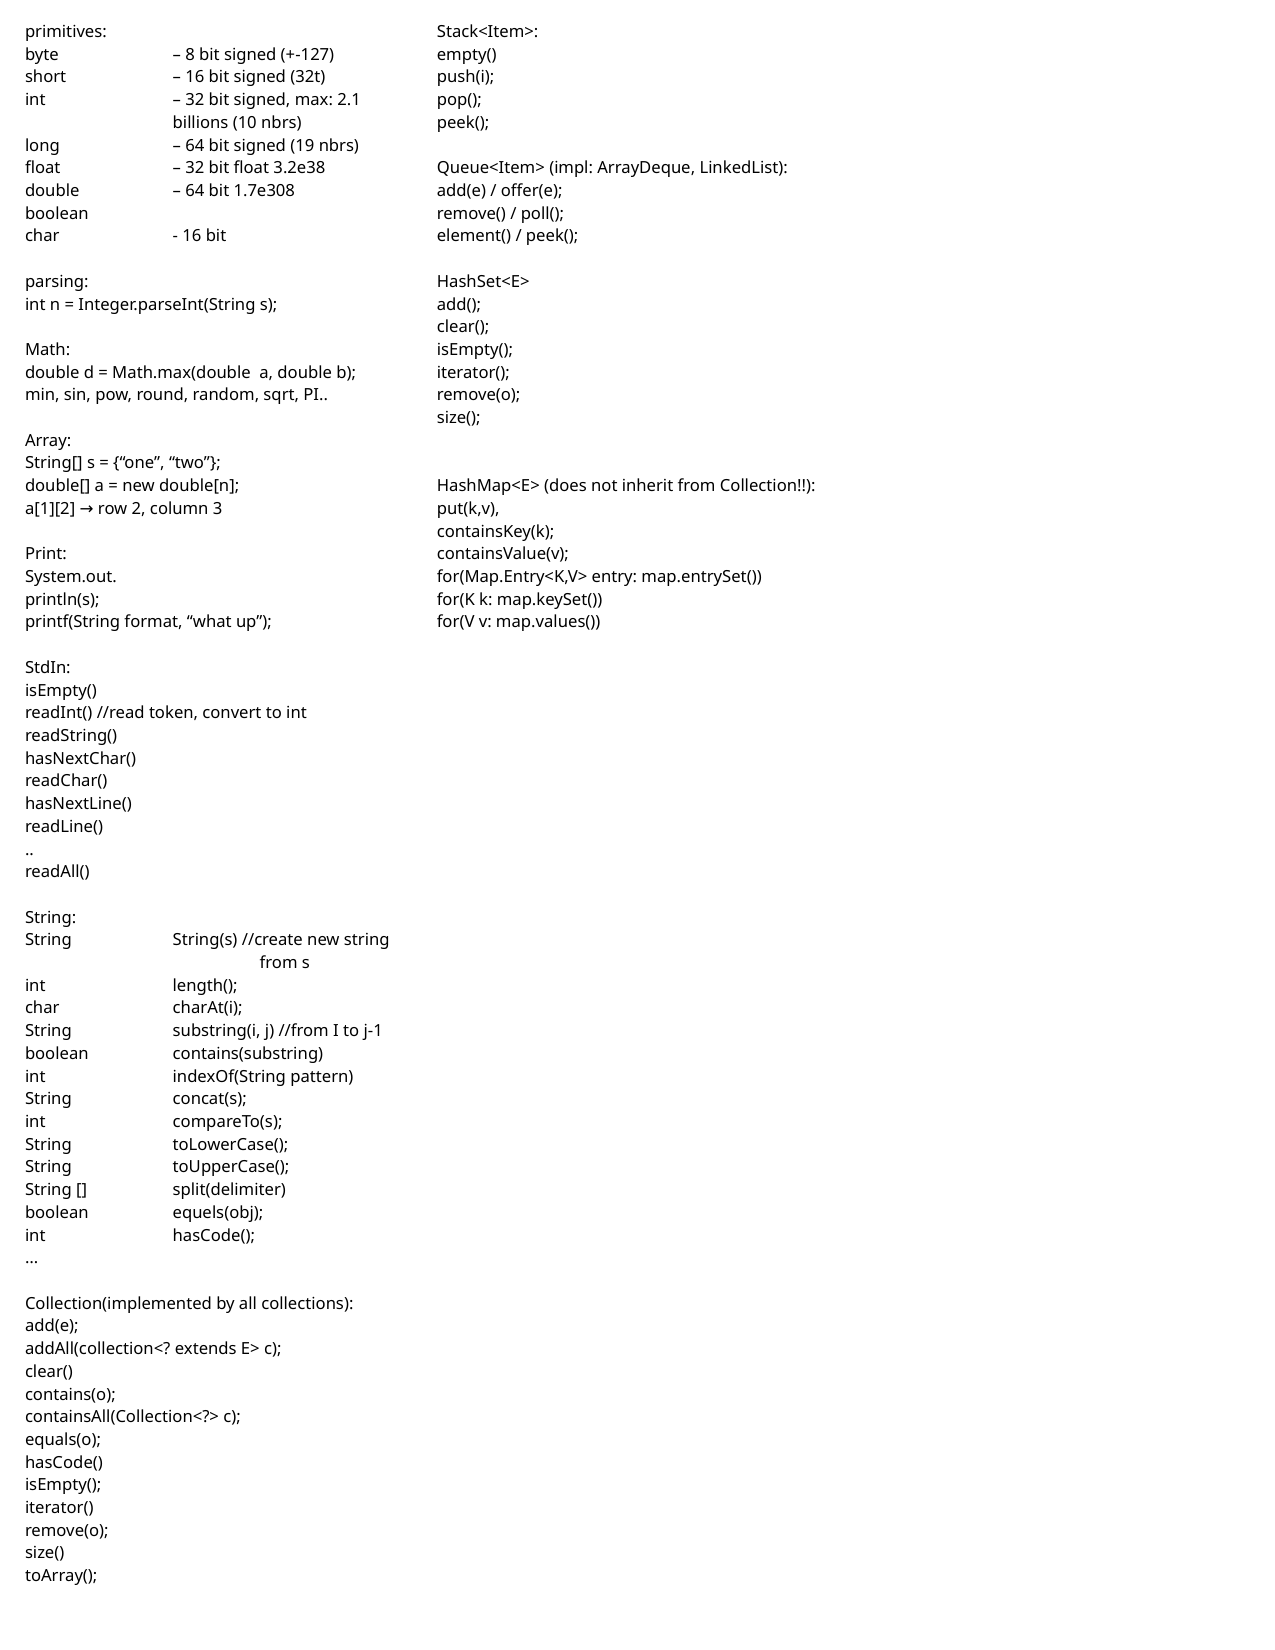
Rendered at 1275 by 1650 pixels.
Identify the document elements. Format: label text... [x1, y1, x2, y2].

text size() [25, 1541, 437, 1564]
text toArray(); [25, 1564, 437, 1586]
text short – 16 bit signed (32t) [25, 65, 437, 88]
text empty() [437, 42, 848, 65]
text remove(o); [25, 1518, 437, 1541]
text String concat(s); [25, 1087, 437, 1109]
text containsKey(k); [437, 519, 848, 542]
text Print: [25, 542, 437, 564]
text String: [25, 905, 437, 928]
text equals(o); [25, 1427, 437, 1450]
text boolean equels(obj); [25, 1200, 437, 1223]
text long – 64 bit signed (19 nbrs) [25, 133, 437, 156]
text hasNextChar() [25, 746, 437, 769]
text parsing: [25, 269, 437, 292]
text for(V v: map.values()) [437, 610, 848, 633]
text HashMap<E> (does not inherit from Collection!!): [437, 474, 848, 496]
text containsAll(Collection<?> c); [25, 1405, 437, 1427]
text Stack<Item>: [437, 19, 848, 42]
text String substring(i, j) //from I to j-1 [25, 1019, 437, 1041]
text clear(); [437, 315, 848, 337]
text Array: [25, 428, 437, 451]
text add(e); [25, 1314, 437, 1337]
text addAll(collection<? extends E> c); [25, 1337, 437, 1359]
text String[] s = {“one”, “two”}; [25, 451, 437, 474]
text put(k,v), [437, 496, 848, 519]
text int indexOf(String pattern) [25, 1064, 437, 1087]
text .. [25, 837, 437, 860]
text double[] a = new double[n]; [25, 474, 437, 496]
text System.out. [25, 564, 437, 587]
text iterator() [25, 1496, 437, 1518]
text printf(String format, “what up”); [25, 610, 437, 633]
text println(s); [25, 587, 437, 610]
text int length(); [25, 973, 437, 996]
text primitives: [25, 19, 437, 42]
text element() / peek(); [437, 224, 848, 247]
text readInt() //read token, convert to int [25, 701, 437, 723]
text String [] split(delimiter) [25, 1178, 437, 1200]
text readString() [25, 723, 437, 746]
text HashSet<E> [437, 269, 848, 292]
text byte – 8 bit signed (+-127) [25, 42, 437, 65]
text isEmpty(); [25, 1473, 437, 1496]
text a[1][2] → row 2, column 3 [25, 496, 437, 519]
text String toUpperCase(); [25, 1155, 437, 1178]
text String String(s) //create new string from s [25, 928, 437, 973]
text isEmpty() [25, 678, 437, 701]
text boolean contains(substring) [25, 1041, 437, 1064]
text char - 16 bit [25, 224, 437, 247]
text StdIn: [25, 655, 437, 678]
text readLine() [25, 814, 437, 837]
text float – 32 bit float 3.2e38 [25, 156, 437, 178]
text clear() [25, 1359, 437, 1382]
text contains(o); [25, 1382, 437, 1405]
text readChar() [25, 769, 437, 792]
text remove(o); [437, 383, 848, 406]
text … [25, 1246, 437, 1268]
text hasNextLine() [25, 792, 437, 814]
text double d = Math.max(double a, double b); [25, 360, 437, 383]
text int hasCode(); [25, 1223, 437, 1246]
text for(Map.Entry<K,V> entry: map.entrySet()) [437, 564, 848, 587]
text String toLowerCase(); [25, 1132, 437, 1155]
text Math: [25, 337, 437, 360]
text iterator(); [437, 360, 848, 383]
text int n = Integer.parseInt(String s); [25, 292, 437, 315]
text remove() / poll(); [437, 201, 848, 224]
text int compareTo(s); [25, 1109, 437, 1132]
text double – 64 bit 1.7e308 [25, 178, 437, 201]
text containsValue(v); [437, 542, 848, 564]
text int – 32 bit signed, max: 2.1 billions (10 nbrs) [25, 88, 437, 133]
text readAll() [25, 860, 437, 882]
text hasCode() [25, 1450, 437, 1473]
text add(); [437, 292, 848, 315]
text add(e) / offer(e); [437, 178, 848, 201]
text char charAt(i); [25, 996, 437, 1019]
text size(); [437, 406, 848, 428]
text isEmpty(); [437, 337, 848, 360]
text Collection(implemented by all collections): [25, 1291, 437, 1314]
text push(i); [437, 65, 848, 88]
text for(K k: map.keySet()) [437, 587, 848, 610]
text pop(); [437, 88, 848, 110]
text boolean [25, 201, 437, 224]
text min, sin, pow, round, random, sqrt, PI.. [25, 383, 437, 406]
text peek(); [437, 110, 848, 133]
text Queue<Item> (impl: ArrayDeque, LinkedList): [437, 156, 848, 178]
